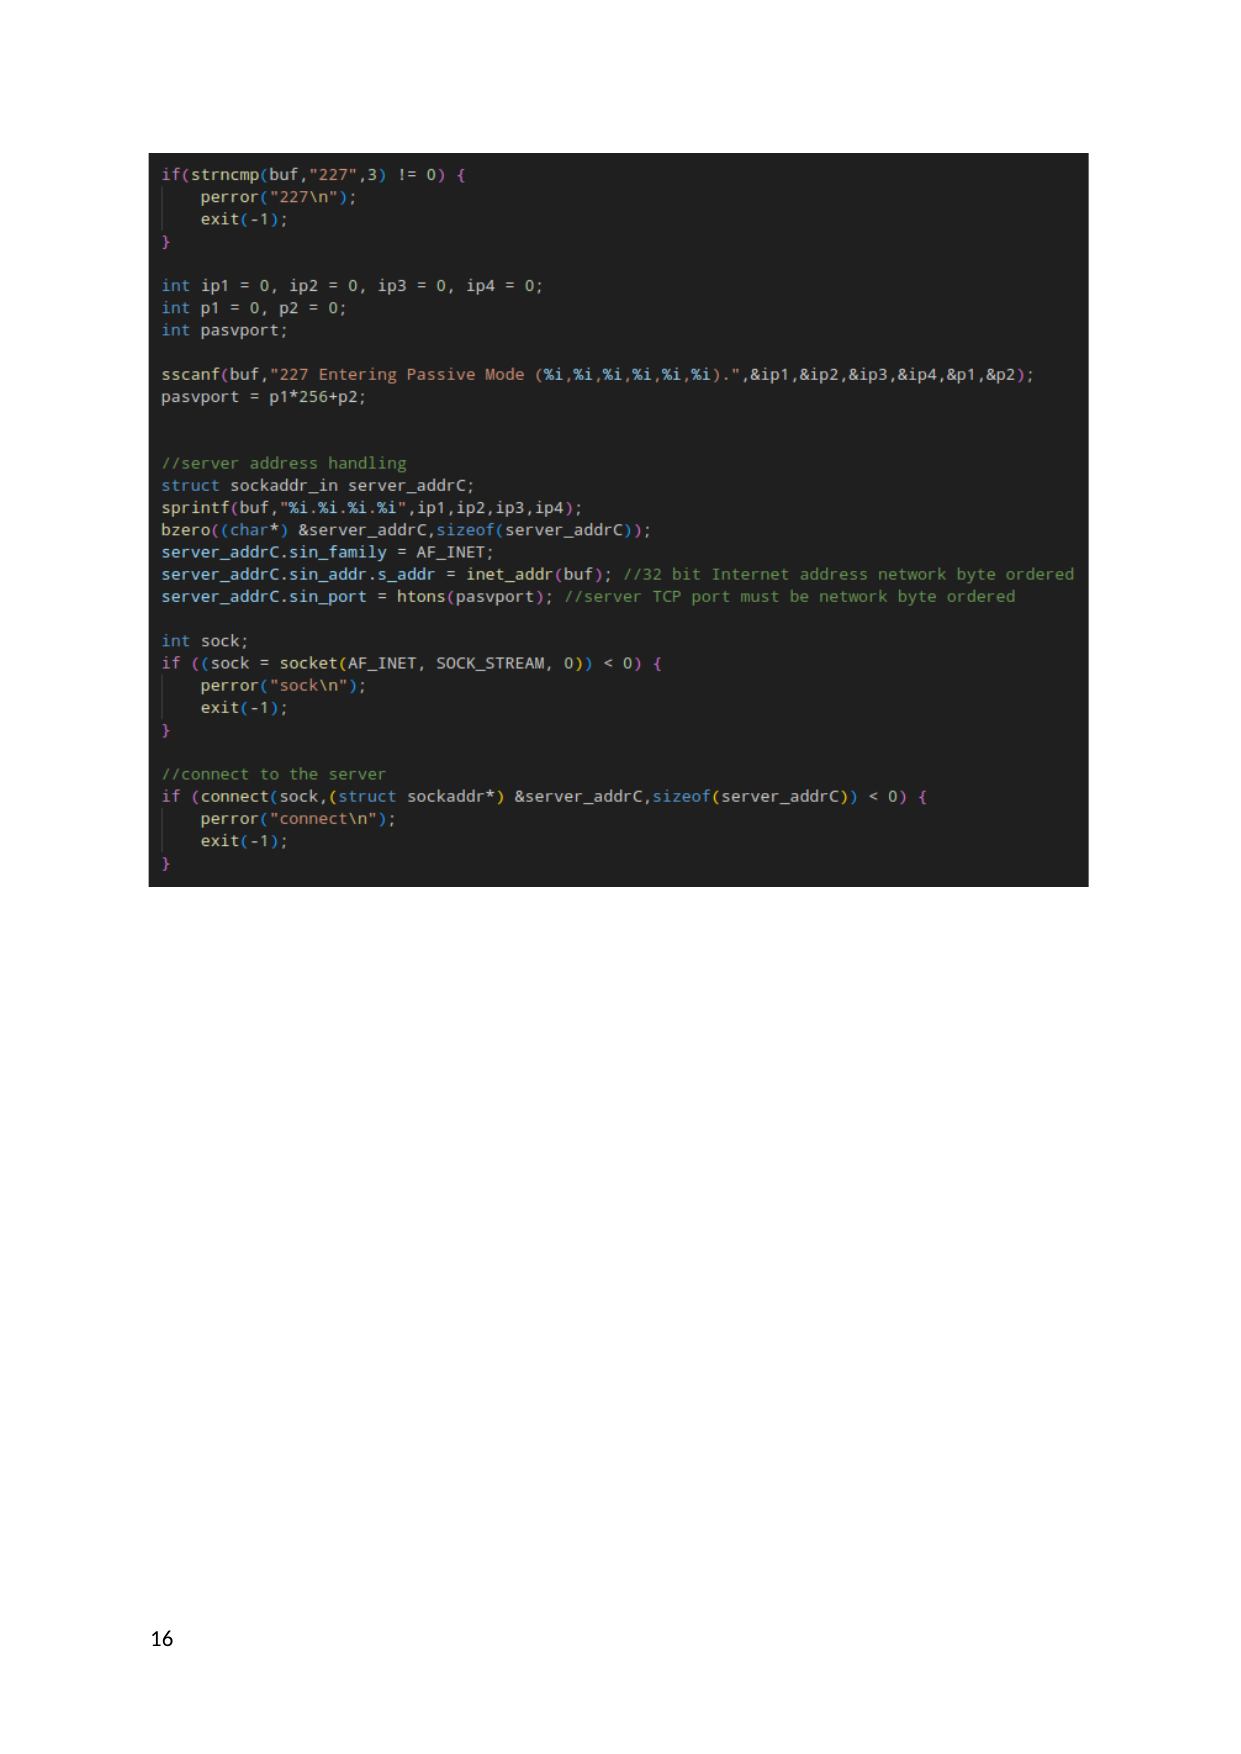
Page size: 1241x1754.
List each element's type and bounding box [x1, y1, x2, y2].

picture [148, 153, 1089, 887]
